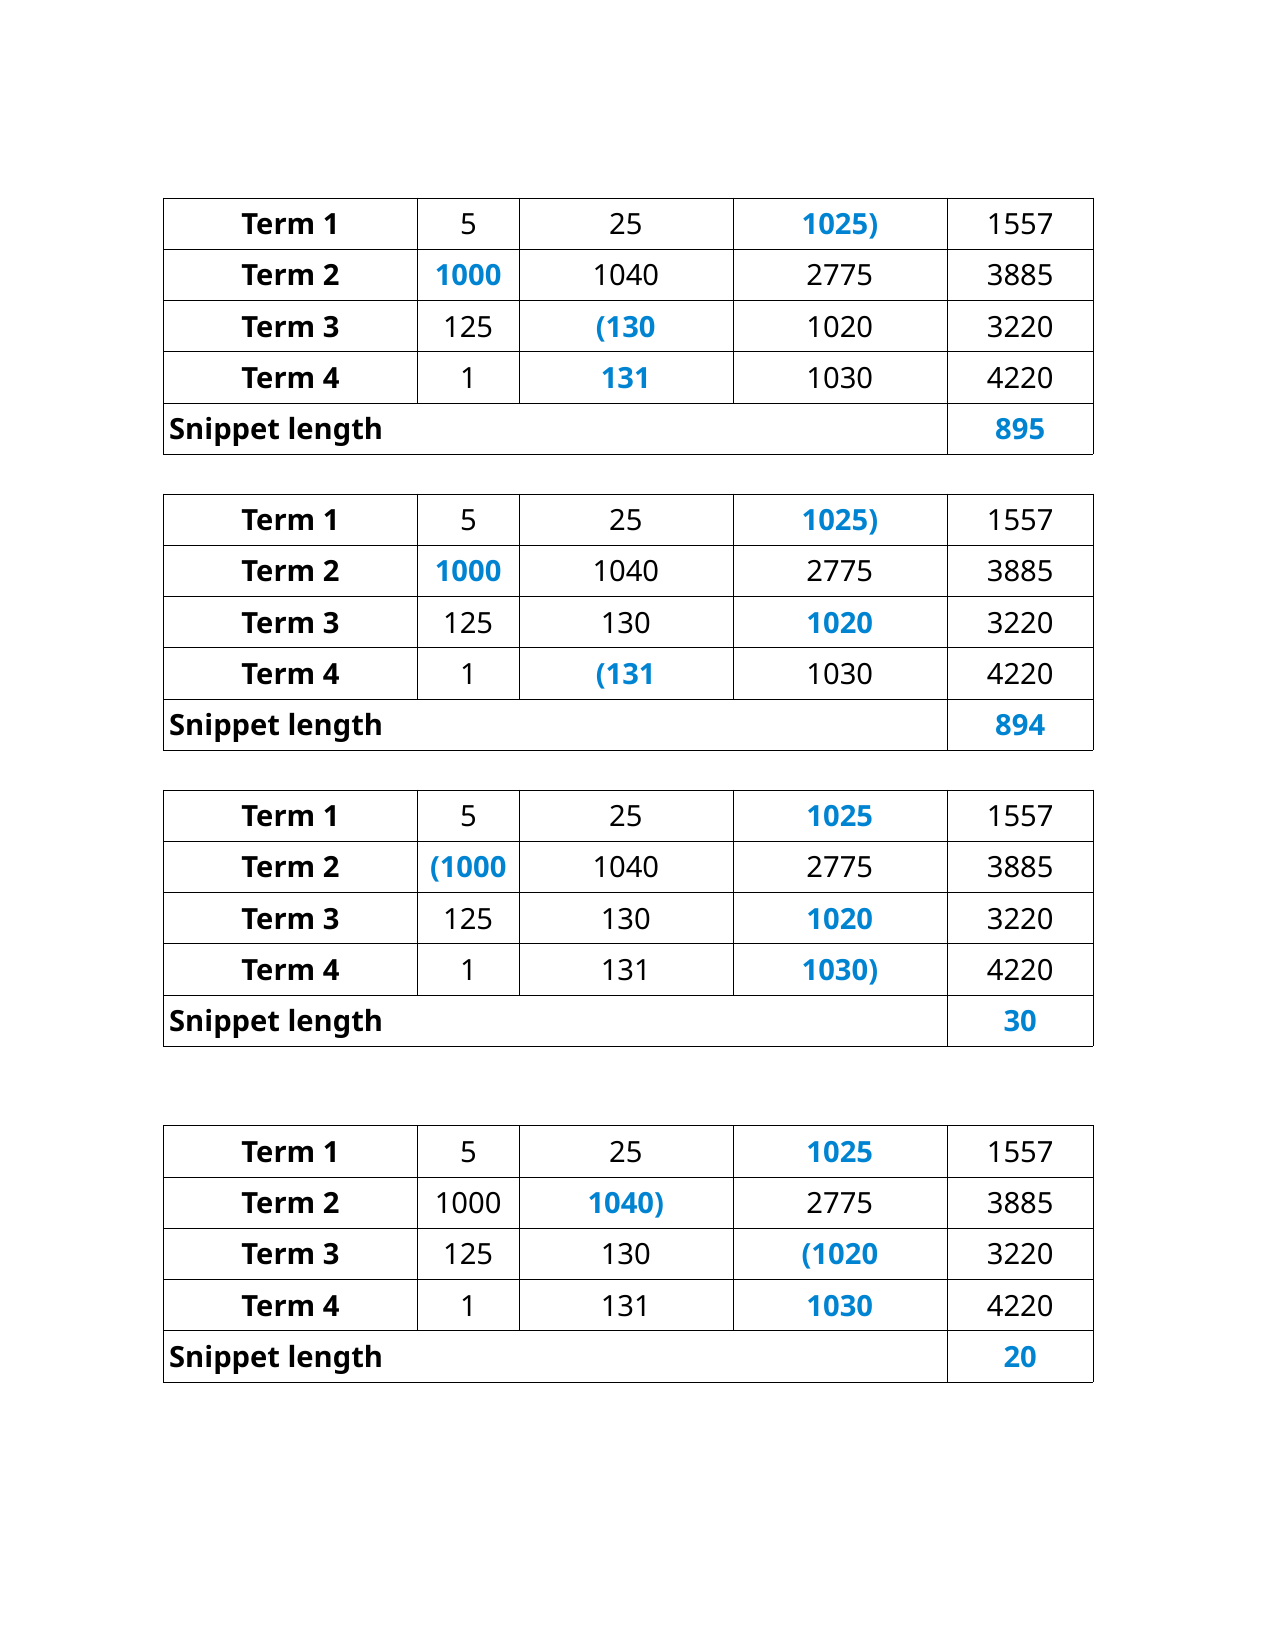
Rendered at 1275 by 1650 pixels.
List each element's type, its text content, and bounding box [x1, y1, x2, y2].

table_cell 895 [948, 404, 1093, 454]
table_cell 131 [520, 944, 733, 994]
table_cell 1 [418, 648, 519, 698]
table_cell 3885 [948, 1178, 1093, 1228]
table_cell 1 [418, 352, 519, 402]
table_cell 2775 [734, 546, 947, 596]
table_header Term 1 [164, 199, 417, 249]
table_cell Term 2 [164, 1178, 417, 1228]
table_header Term 1 [164, 791, 417, 841]
table_header 1557 [948, 495, 1093, 545]
table_cell 3220 [948, 893, 1093, 943]
table_cell 1 [418, 944, 519, 994]
table_cell 125 [418, 1229, 519, 1279]
table_header 1557 [948, 199, 1093, 249]
table_cell 1000 [418, 1178, 519, 1228]
table_cell 1040 [520, 842, 733, 892]
table_cell 1040 [520, 546, 733, 596]
table_header 25 [520, 791, 733, 841]
table_cell 1020 [734, 301, 947, 351]
table_header 1025) [734, 495, 947, 545]
table_cell 4220 [948, 648, 1093, 698]
table_cell 3885 [948, 546, 1093, 596]
table_cell 1030 [734, 1280, 947, 1330]
table_cell 4220 [948, 352, 1093, 402]
table_header Term 1 [164, 1126, 417, 1177]
table_cell Term 3 [164, 1229, 417, 1279]
table_cell Snippet length [164, 700, 947, 750]
table_header 1557 [948, 1126, 1093, 1177]
table_cell Term 3 [164, 301, 417, 351]
table_cell 131 [520, 352, 733, 402]
table_header 1025 [734, 1126, 947, 1177]
table_cell 125 [418, 301, 519, 351]
table_cell 1030 [734, 648, 947, 698]
table_header 1025) [734, 199, 947, 249]
table_cell Term 2 [164, 842, 417, 892]
table_cell (1000 [418, 842, 519, 892]
table_header 25 [520, 495, 733, 545]
table_cell 125 [418, 893, 519, 943]
table_cell Term 4 [164, 944, 417, 994]
table_cell 130 [520, 1229, 733, 1279]
table_cell 1030) [734, 944, 947, 994]
table_cell 1030 [734, 352, 947, 402]
table_cell Term 4 [164, 1280, 417, 1330]
table_cell 1040 [520, 250, 733, 300]
table_cell Snippet length [164, 404, 947, 454]
table_header 5 [418, 1126, 519, 1177]
table_cell 125 [418, 597, 519, 647]
table_cell (131 [520, 648, 733, 698]
table_cell 1000 [418, 546, 519, 596]
table_cell Term 4 [164, 352, 417, 402]
table_cell 894 [948, 700, 1093, 750]
table_cell 130 [520, 597, 733, 647]
table_cell 131 [520, 1280, 733, 1330]
table_header 1557 [948, 791, 1093, 841]
table_cell 4220 [948, 1280, 1093, 1330]
table_header 25 [520, 1126, 733, 1177]
table_cell Term 3 [164, 893, 417, 943]
table_cell 30 [948, 996, 1093, 1046]
table_header 5 [418, 495, 519, 545]
table_header 1025 [734, 791, 947, 841]
table_cell 3885 [948, 842, 1093, 892]
table_cell 2775 [734, 250, 947, 300]
table_cell 1040) [520, 1178, 733, 1228]
table_cell Term 2 [164, 250, 417, 300]
table_header 5 [418, 199, 519, 249]
table_cell 3220 [948, 1229, 1093, 1279]
table_cell (130 [520, 301, 733, 351]
table_cell Term 4 [164, 648, 417, 698]
table_cell Snippet length [164, 1331, 947, 1382]
table_cell 3885 [948, 250, 1093, 300]
table_cell 4220 [948, 944, 1093, 994]
table_cell 1020 [734, 597, 947, 647]
table_cell Term 3 [164, 597, 417, 647]
table_header 25 [520, 199, 733, 249]
table_cell 1020 [734, 893, 947, 943]
table_header 5 [418, 791, 519, 841]
table_header Term 1 [164, 495, 417, 545]
table_cell 1000 [418, 250, 519, 300]
table_cell (1020 [734, 1229, 947, 1279]
table_cell Snippet length [164, 996, 947, 1046]
table_cell 3220 [948, 301, 1093, 351]
table_cell 130 [520, 893, 733, 943]
table_cell 3220 [948, 597, 1093, 647]
table_cell 1 [418, 1280, 519, 1330]
table_cell 20 [948, 1331, 1093, 1382]
table_cell 2775 [734, 1178, 947, 1228]
table_cell 2775 [734, 842, 947, 892]
table_cell Term 2 [164, 546, 417, 596]
